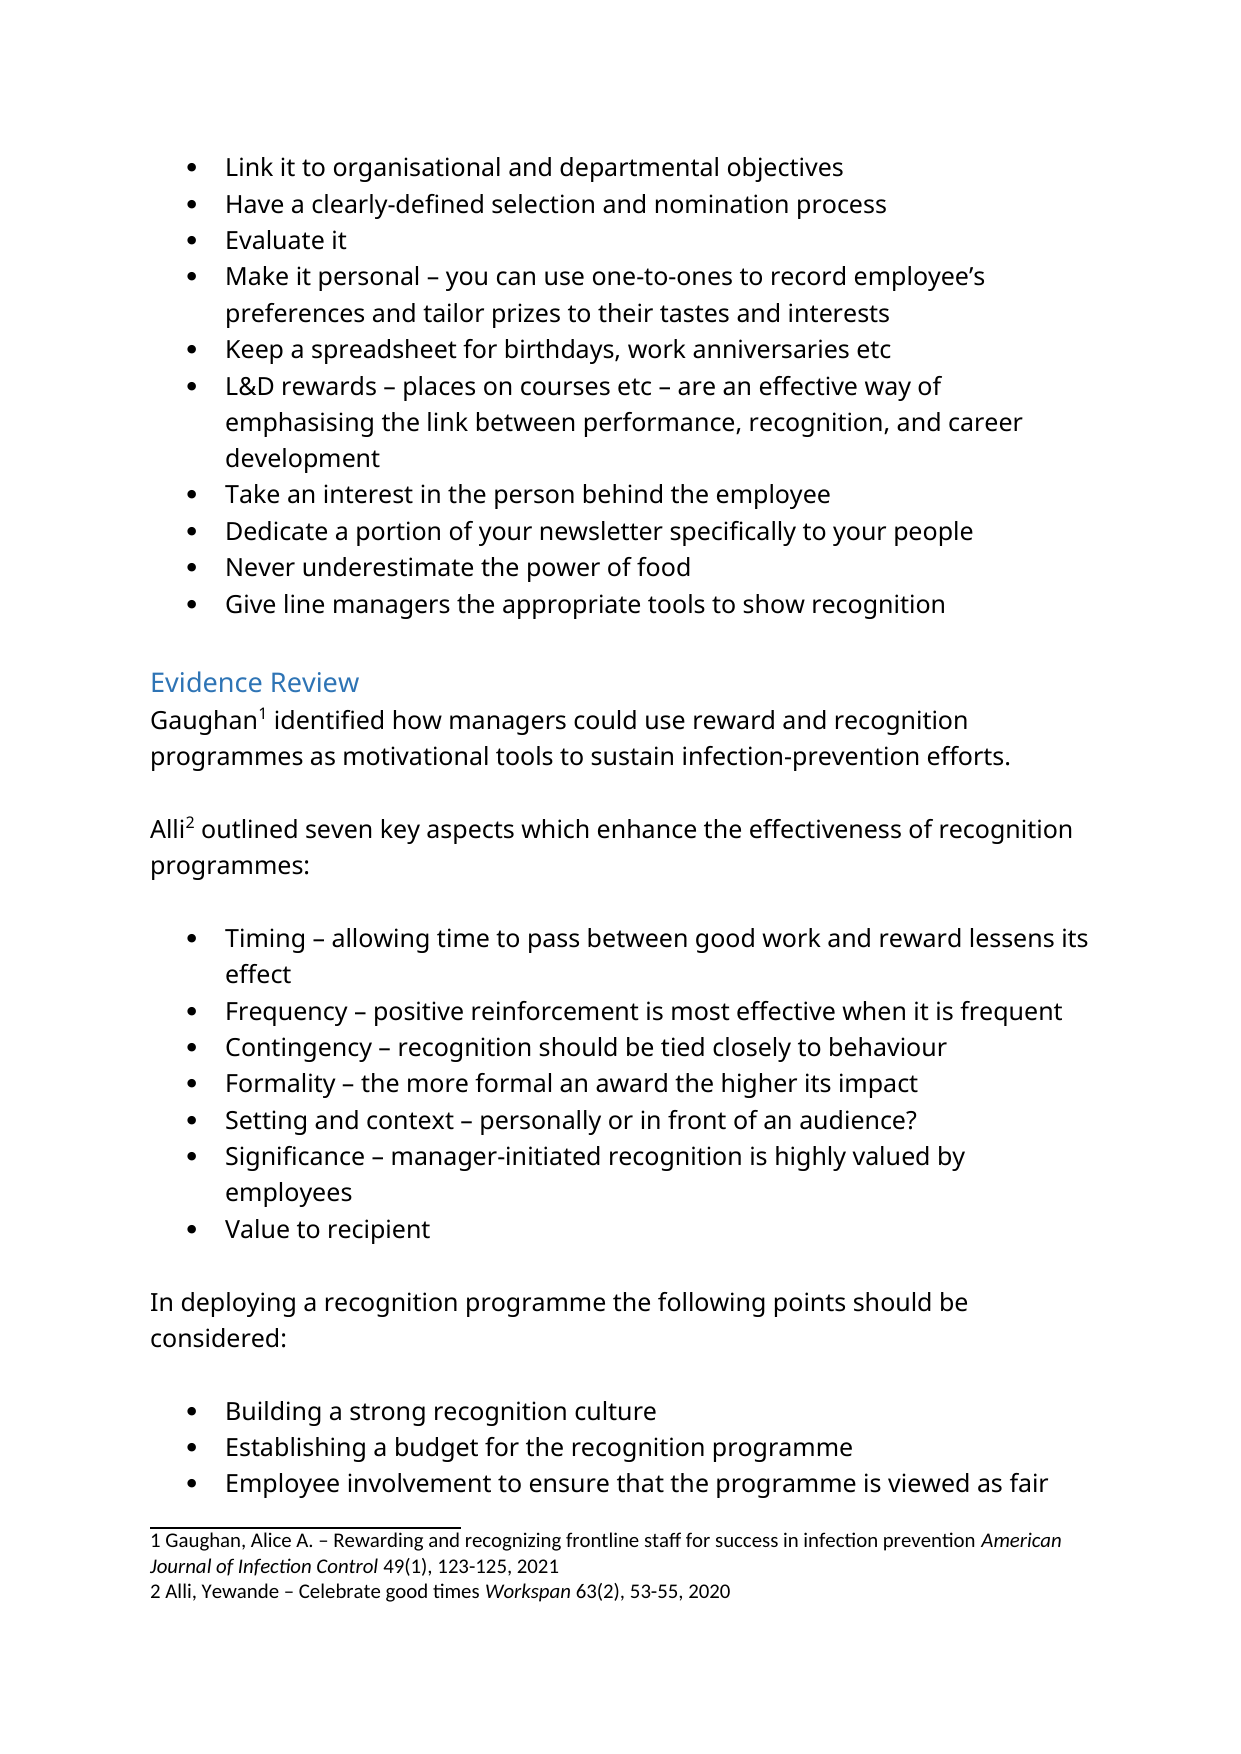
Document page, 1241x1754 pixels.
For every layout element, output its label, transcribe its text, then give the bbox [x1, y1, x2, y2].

list Keep a spreadsheet for birthdays, work anniversaries etc [187, 332, 1090, 366]
list Dedicate a portion of your newsletter specifically to your people [187, 513, 1090, 548]
list Give line managers the appropriate tools to show recognition [187, 586, 1090, 620]
list Value to recipient [187, 1211, 1090, 1246]
list L&D rewards – places on courses etc – are an effective way of emphasising the link between performance, recognition, and career development [187, 368, 1090, 475]
text Gaughan identified how managers could use reward and recognition programmes as motivational tools to sustain infection-prevention efforts. [150, 702, 1090, 773]
list Link it to organisational and departmental objectives [187, 150, 1090, 184]
list Setting and context – personally or in front of an audience? [187, 1102, 1090, 1136]
subtitle Evidence Review [150, 663, 1090, 700]
text Gaughan, Alice A. – Rewarding and recognizing frontline staff for success in infection prevention American Journal of Infection Control 49(1), 123-125, 2021 [150, 1528, 1090, 1578]
list Evaluate it [187, 223, 1090, 257]
list Never underestimate the power of food [187, 550, 1090, 584]
list Have a clearly-defined selection and nomination process [187, 186, 1090, 220]
text Alli outlined seven key aspects which enhance the effectiveness of recognition programmes: [150, 812, 1090, 882]
list Establishing a budget for the recognition programme [187, 1429, 1090, 1464]
list Significance – manager-initiated recognition is highly valued by employees [187, 1139, 1090, 1209]
list Frequency – positive reinforcement is most effective when it is frequent [187, 993, 1090, 1027]
text Alli, Yewande – Celebrate good times Workspan 63(2), 53-55, 2020 [150, 1578, 1090, 1604]
list Formality – the more formal an award the higher its impact [187, 1066, 1090, 1100]
list Contingency – recognition should be tied closely to behaviour [187, 1030, 1090, 1064]
text In deploying a recognition programme the following points should be considered: [150, 1284, 1090, 1354]
list Take an interest in the person behind the employee [187, 477, 1090, 511]
list Make it personal – you can use one-to-ones to record employee’s preferences and tailor prizes to their tastes and interests [187, 259, 1090, 329]
list Timing – allowing time to pass between good work and reward lessens its effect [187, 921, 1090, 991]
list Building a strong recognition culture [187, 1393, 1090, 1427]
list Employee involvement to ensure that the programme is viewed as fair [187, 1466, 1090, 1500]
